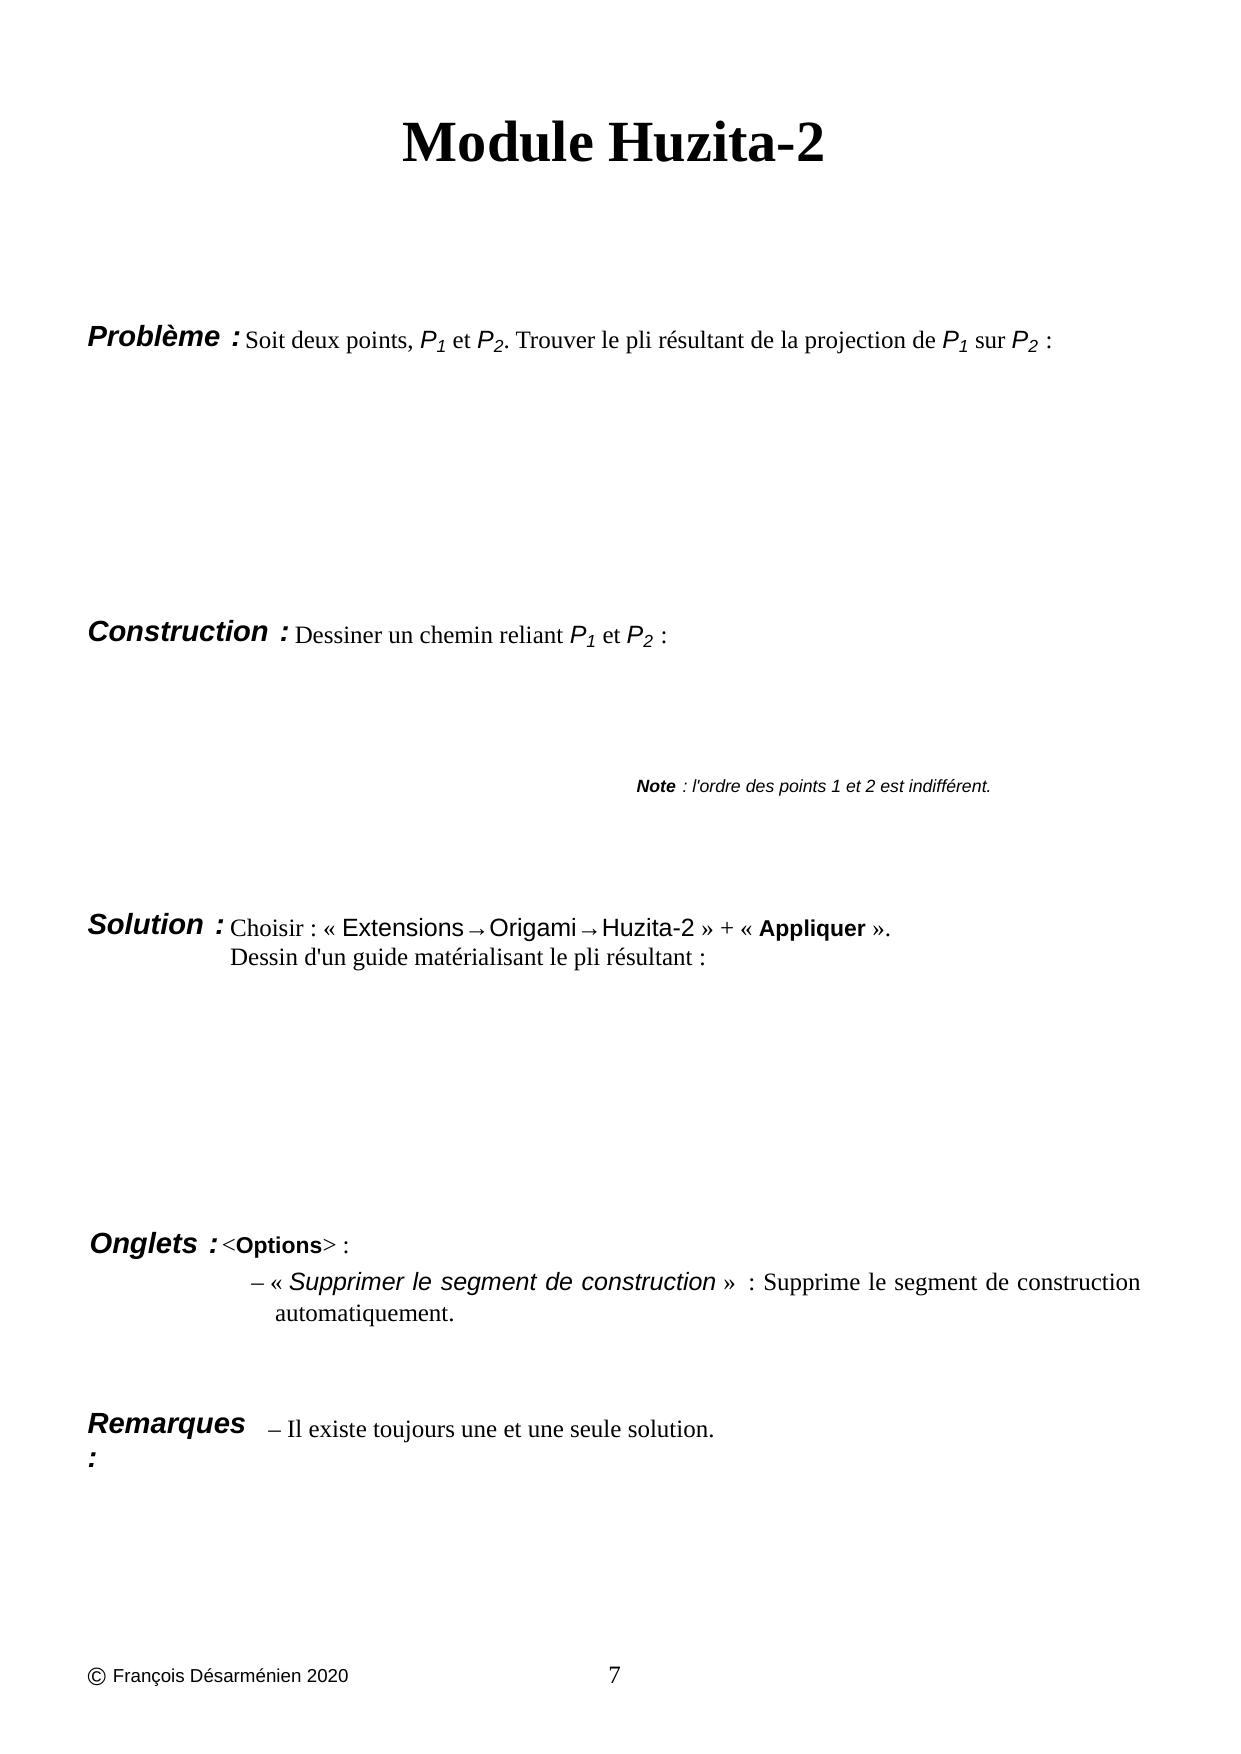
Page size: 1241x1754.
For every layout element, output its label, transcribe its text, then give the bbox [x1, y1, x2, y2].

table_cell [87, 1015, 1141, 1222]
table_cell [87, 393, 1141, 614]
table_cell Choisir : « Extensions→Origami→Huzita-2 » + « Appliquer ». Dessin d'un guide matérialisant le pli résultant : [230, 907, 1141, 1015]
table_header Module Huzita-2 [87, 101, 1141, 319]
table_cell Onglets : [87, 1222, 222, 1406]
table_cell Dessiner un chemin reliant P1 et P2 : [295, 614, 1141, 697]
table_cell Solution : [87, 907, 230, 1015]
table_cell Construction : [87, 614, 294, 697]
table_cell Soit deux points, P1 et P2. Trouver le pli résultant de la projection de P1 sur P2 : [245, 319, 1141, 393]
table_cell Il existe toujours une et une seule solution. [268, 1406, 1141, 1473]
table_cell Remarques : [87, 1406, 268, 1473]
table_cell <Options> : « Supprimer le segment de construction » : Supprime le segment de construction automatiquement. [222, 1222, 1141, 1406]
table_cell Note : l'ordre des points 1 et 2 est indifférent. [87, 697, 1141, 907]
table_cell Problème : [87, 319, 245, 393]
